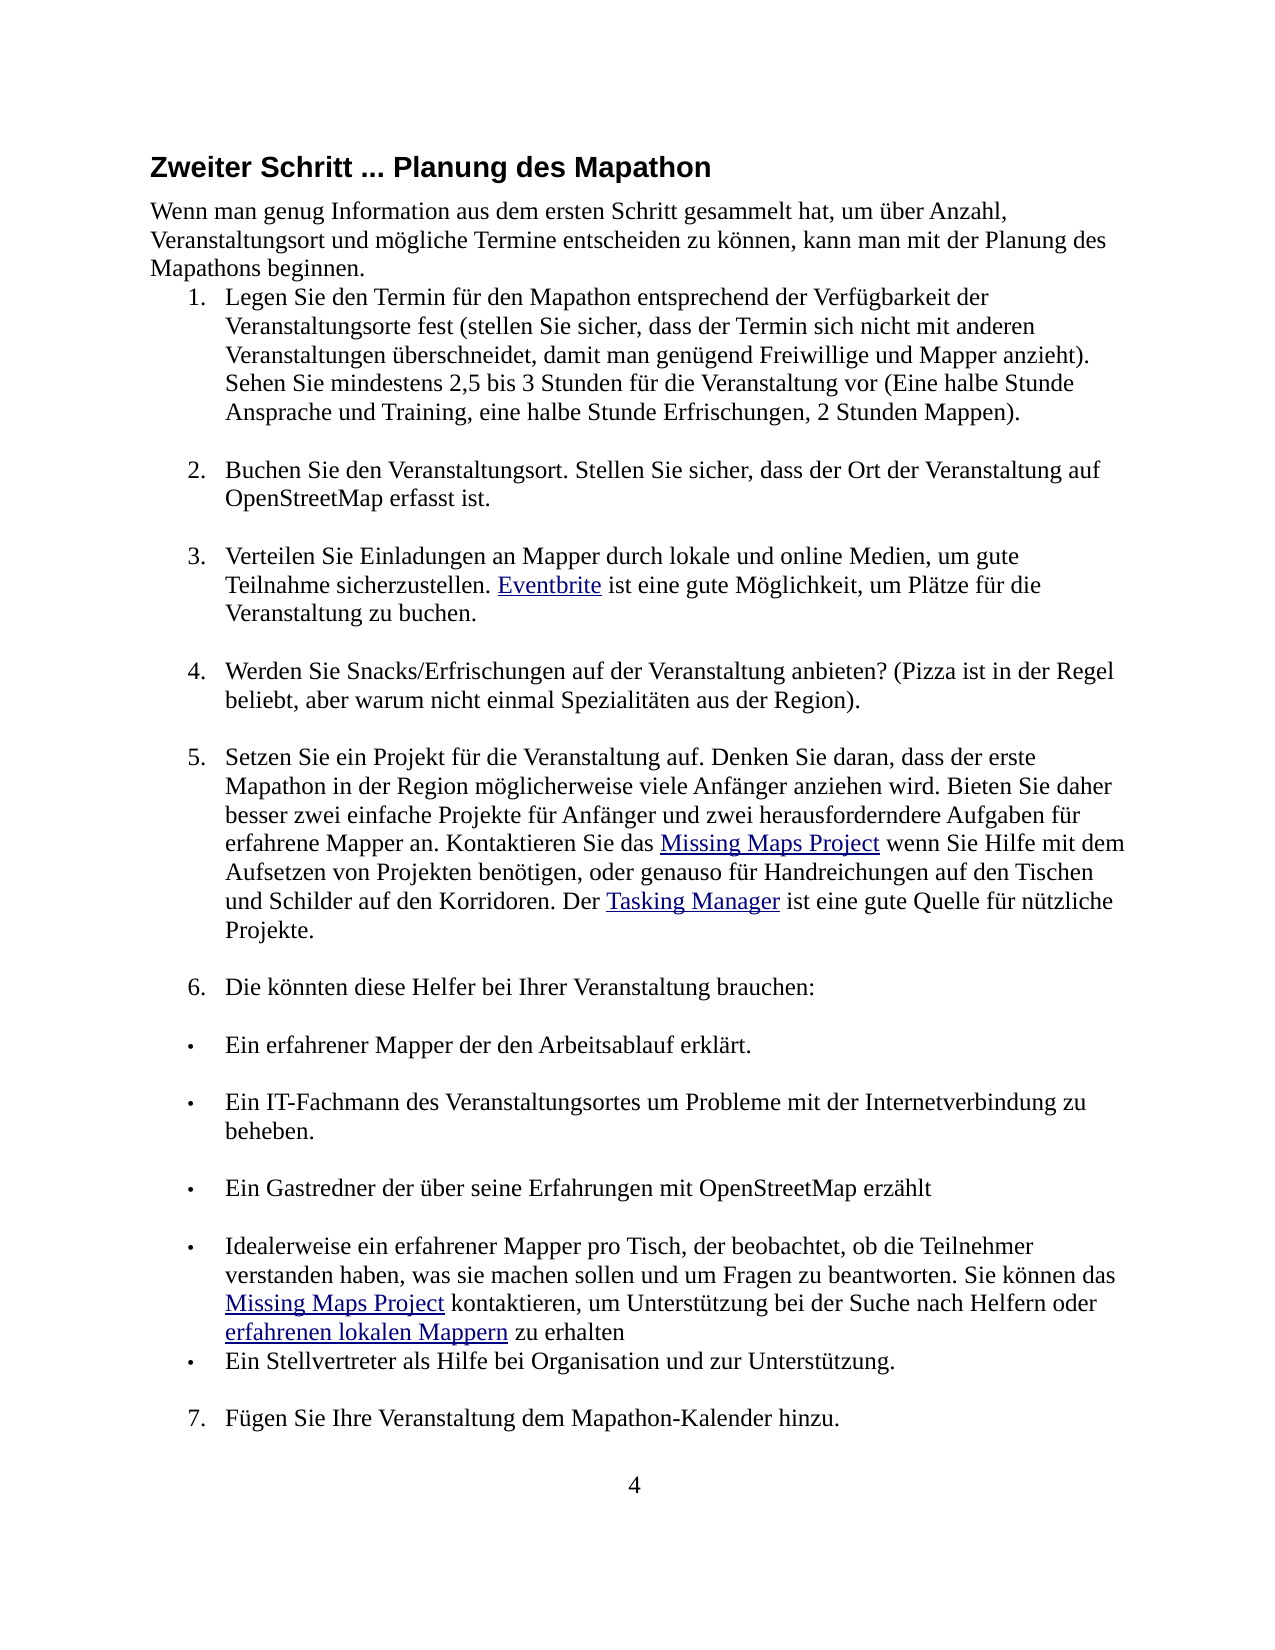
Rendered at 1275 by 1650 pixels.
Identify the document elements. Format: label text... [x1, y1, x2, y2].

list Verteilen Sie Einladungen an Mapper durch lokale und online Medien, um gute Teilnahme sicherzustellen. Eventbrite ist eine gute Möglichkeit, um Plätze für die Veranstaltung zu buchen. [187, 541, 1125, 656]
text Wenn man genug Information aus dem ersten Schritt gesammelt hat, um über Anzahl, Veranstaltungsort und mögliche Termine entscheiden zu können, kann man mit der Planung des Mapathons beginnen. [150, 196, 1125, 282]
list Ein IT-Fachmann des Veranstaltungsortes um Probleme mit der Internetverbindung zu beheben. [187, 1087, 1125, 1173]
list Ein Gastredner der über seine Erfahrungen mit OpenStreetMap erzählt [187, 1173, 1125, 1231]
list Fügen Sie Ihre Veranstaltung dem Mapathon-Kalender hinzu. [187, 1403, 1125, 1432]
list Idealerweise ein erfahrener Mapper pro Tisch, der beobachtet, ob die Teilnehmer verstanden haben, was sie machen sollen und um Fragen zu beantworten. Sie können das Missing Maps Project kontaktieren, um Unterstützung bei der Suche nach Helfern oder erfahrenen lokalen Mappern zu erhalten [187, 1231, 1125, 1346]
list Ein Stellvertreter als Hilfe bei Organisation und zur Unterstützung. [187, 1346, 1125, 1403]
list Buchen Sie den Veranstaltungsort. Stellen Sie sicher, dass der Ort der Veranstaltung auf OpenStreetMap erfasst ist. [187, 455, 1125, 541]
list Die könnten diese Helfer bei Ihrer Veranstaltung brauchen: [187, 972, 1125, 1030]
list Werden Sie Snacks/Erfrischungen auf der Veranstaltung anbieten? (Pizza ist in der Regel beliebt, aber warum nicht einmal Spezialitäten aus der Region). [187, 656, 1125, 742]
subtitle Zweiter Schritt ... Planung des Mapathon [150, 150, 1125, 183]
list Ein erfahrener Mapper der den Arbeitsablauf erklärt. [187, 1030, 1125, 1087]
list Setzen Sie ein Projekt für die Veranstaltung auf. Denken Sie daran, dass der erste Mapathon in der Region möglicherweise viele Anfänger anziehen wird. Bieten Sie daher besser zwei einfache Projekte für Anfänger und zwei herausforderndere Aufgaben für erfahrene Mapper an. Kontaktieren Sie das Missing Maps Project wenn Sie Hilfe mit dem Aufsetzen von Projekten benötigen, oder genauso für Handreichungen auf den Tischen und Schilder auf den Korridoren. Der Tasking Manager ist eine gute Quelle für nützliche Projekte. [187, 742, 1125, 972]
list Legen Sie den Termin für den Mapathon entsprechend der Verfügbarkeit der Veranstaltungsorte fest (stellen Sie sicher, dass der Termin sich nicht mit anderen Veranstaltungen überschneidet, damit man genügend Freiwillige und Mapper anzieht). Sehen Sie mindestens 2,5 bis 3 Stunden für die Veranstaltung vor (Eine halbe Stunde Ansprache und Training, eine halbe Stunde Erfrischungen, 2 Stunden Mappen). [187, 282, 1125, 455]
